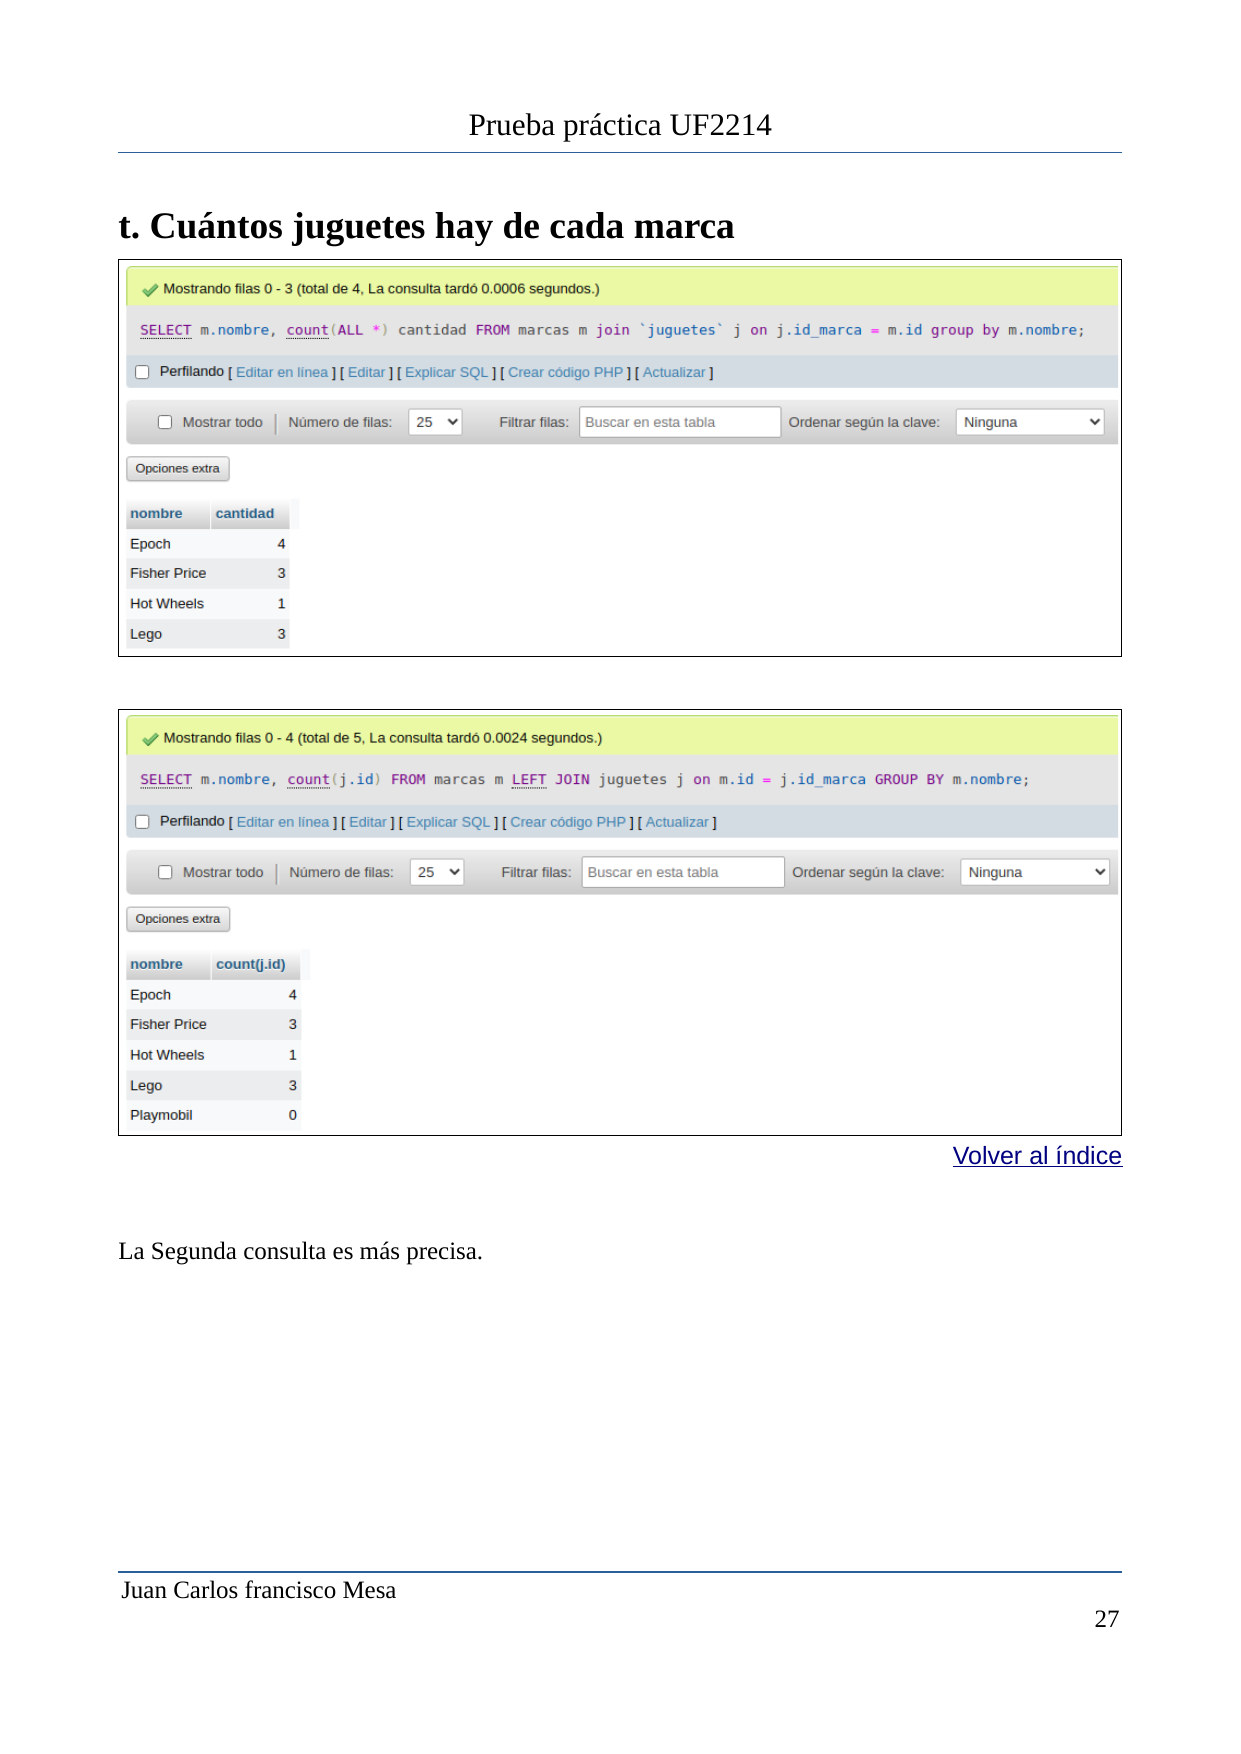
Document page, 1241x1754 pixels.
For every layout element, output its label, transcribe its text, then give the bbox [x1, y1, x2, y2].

picture [122, 263, 1119, 654]
text La Segunda consulta es más precisa. [118, 1236, 1122, 1265]
text Volver al índice [118, 1136, 1122, 1169]
picture [122, 713, 1119, 1133]
subtitle t. Cuántos juguetes hay de cada marca [118, 204, 1122, 247]
text [119, 710, 1121, 1135]
